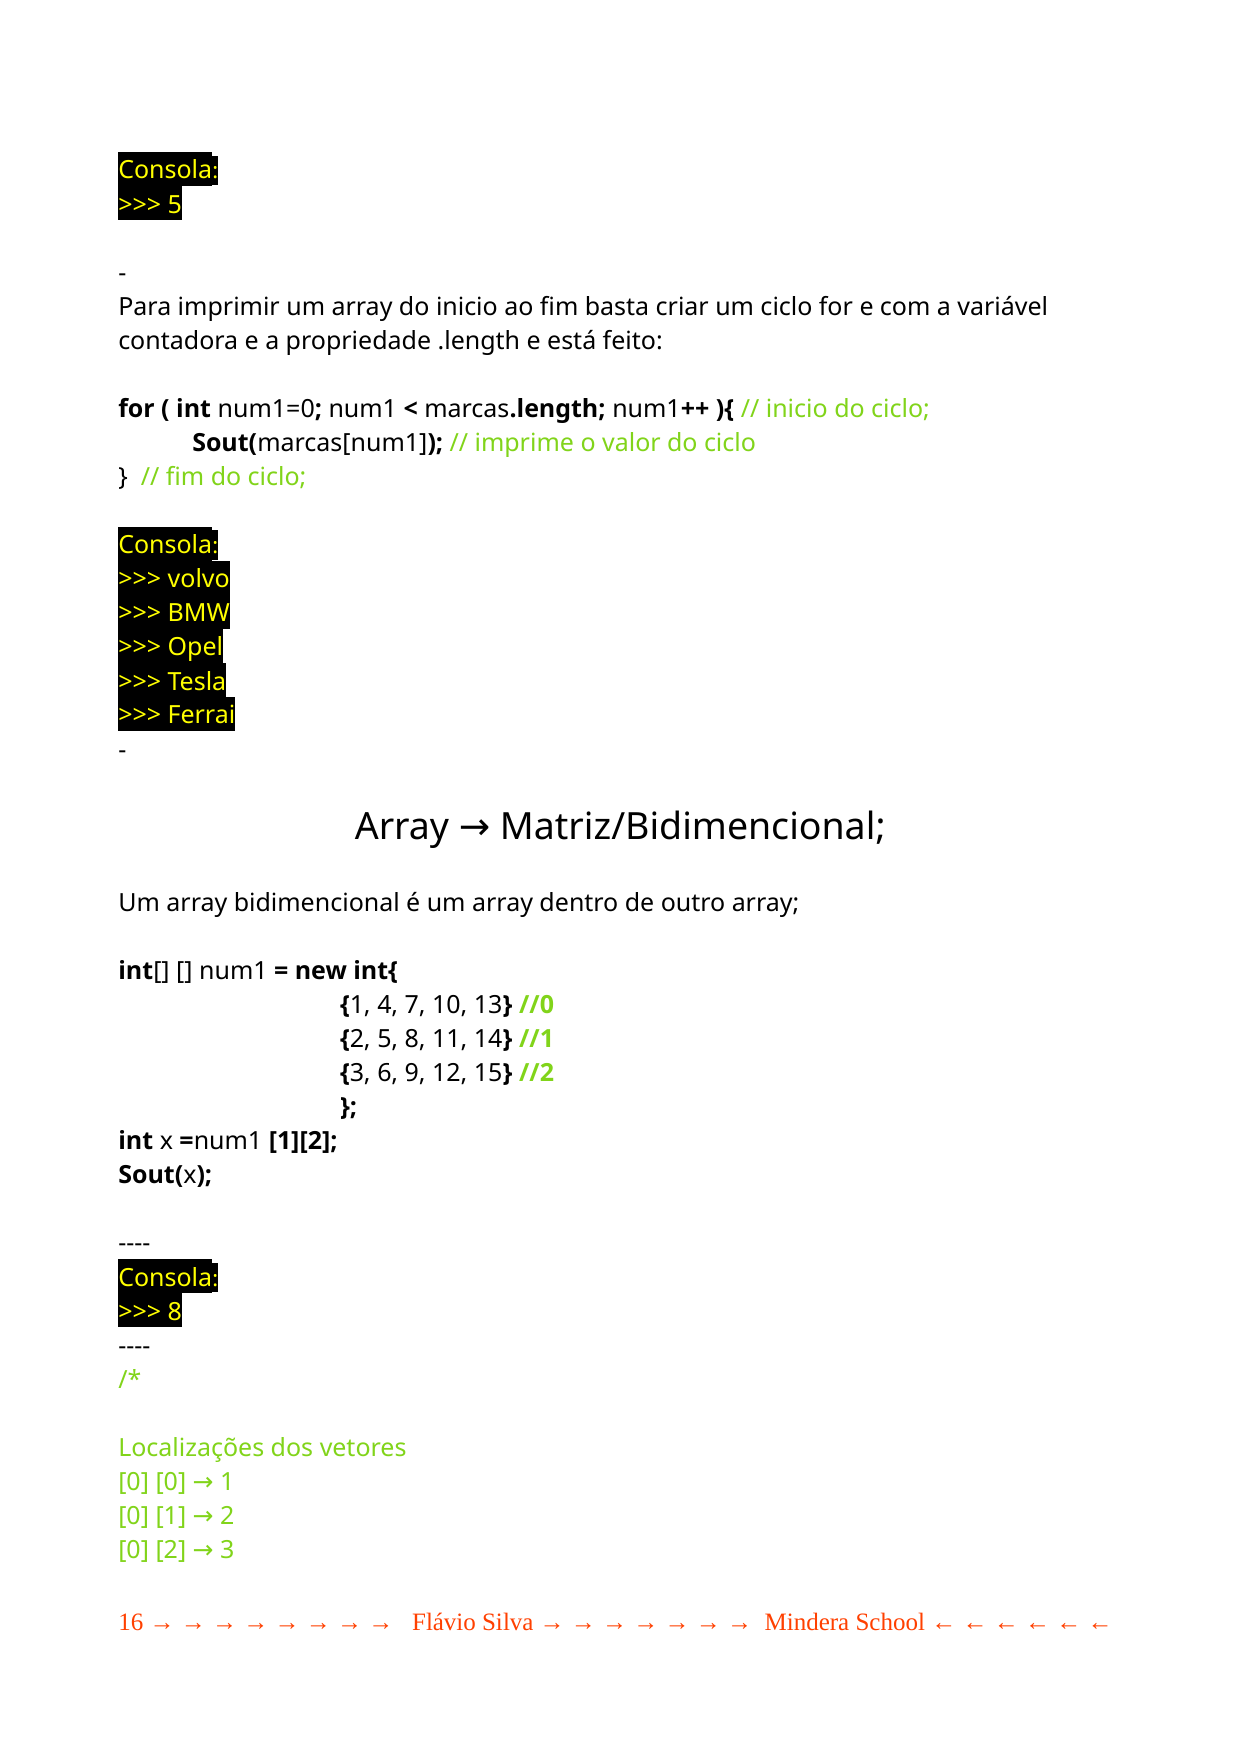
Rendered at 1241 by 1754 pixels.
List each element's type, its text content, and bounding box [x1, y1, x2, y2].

text {1, 4, 7, 10, 13} //0 [118, 987, 1122, 1021]
text Localizações dos vetores [118, 1429, 1122, 1463]
text Sout(x); [118, 1157, 1122, 1191]
text [0] [1] → 2 [118, 1498, 1122, 1532]
text >>> 5 [118, 186, 1122, 220]
text ---- [118, 1225, 1122, 1259]
text >>> BMW [118, 595, 1122, 629]
text } // fim do ciclo; [118, 459, 1122, 493]
text >>> Opel [118, 629, 1122, 663]
text int[] [] num1 = new int{ [118, 953, 1122, 987]
text Um array bidimencional é um array dentro de outro array; [118, 884, 1122, 918]
text Consola: [118, 1259, 1122, 1293]
text for ( int num1=0; num1 < marcas.length; num1++ ){ // inicio do ciclo; [118, 391, 1122, 425]
text Para imprimir um array do inicio ao fim basta criar um ciclo for e com a variável contadora e a propriedade .length e está feito: [118, 288, 1122, 357]
text >>> Tesla [118, 663, 1122, 697]
text >>> Ferrai [118, 697, 1122, 731]
text ---- [118, 1327, 1122, 1361]
text /* [118, 1361, 1122, 1395]
text Consola: [118, 152, 1122, 186]
text int x =num1 [1][2]; [118, 1123, 1122, 1157]
text >>> 8 [118, 1293, 1122, 1327]
text Sout(marcas[num1]); // imprime o valor do ciclo [118, 425, 1122, 459]
text Consola: [118, 527, 1122, 561]
text >>> volvo [118, 561, 1122, 595]
text {3, 6, 9, 12, 15} //2 [118, 1055, 1122, 1089]
text {2, 5, 8, 11, 14} //1 [118, 1021, 1122, 1055]
text [0] [0] → 1 [118, 1463, 1122, 1498]
text - [118, 731, 1122, 765]
text - [118, 254, 1122, 288]
text }; [118, 1089, 1122, 1123]
text [0] [2] → 3 [118, 1532, 1122, 1566]
text Array → Matriz/Bidimencional; [118, 799, 1122, 850]
